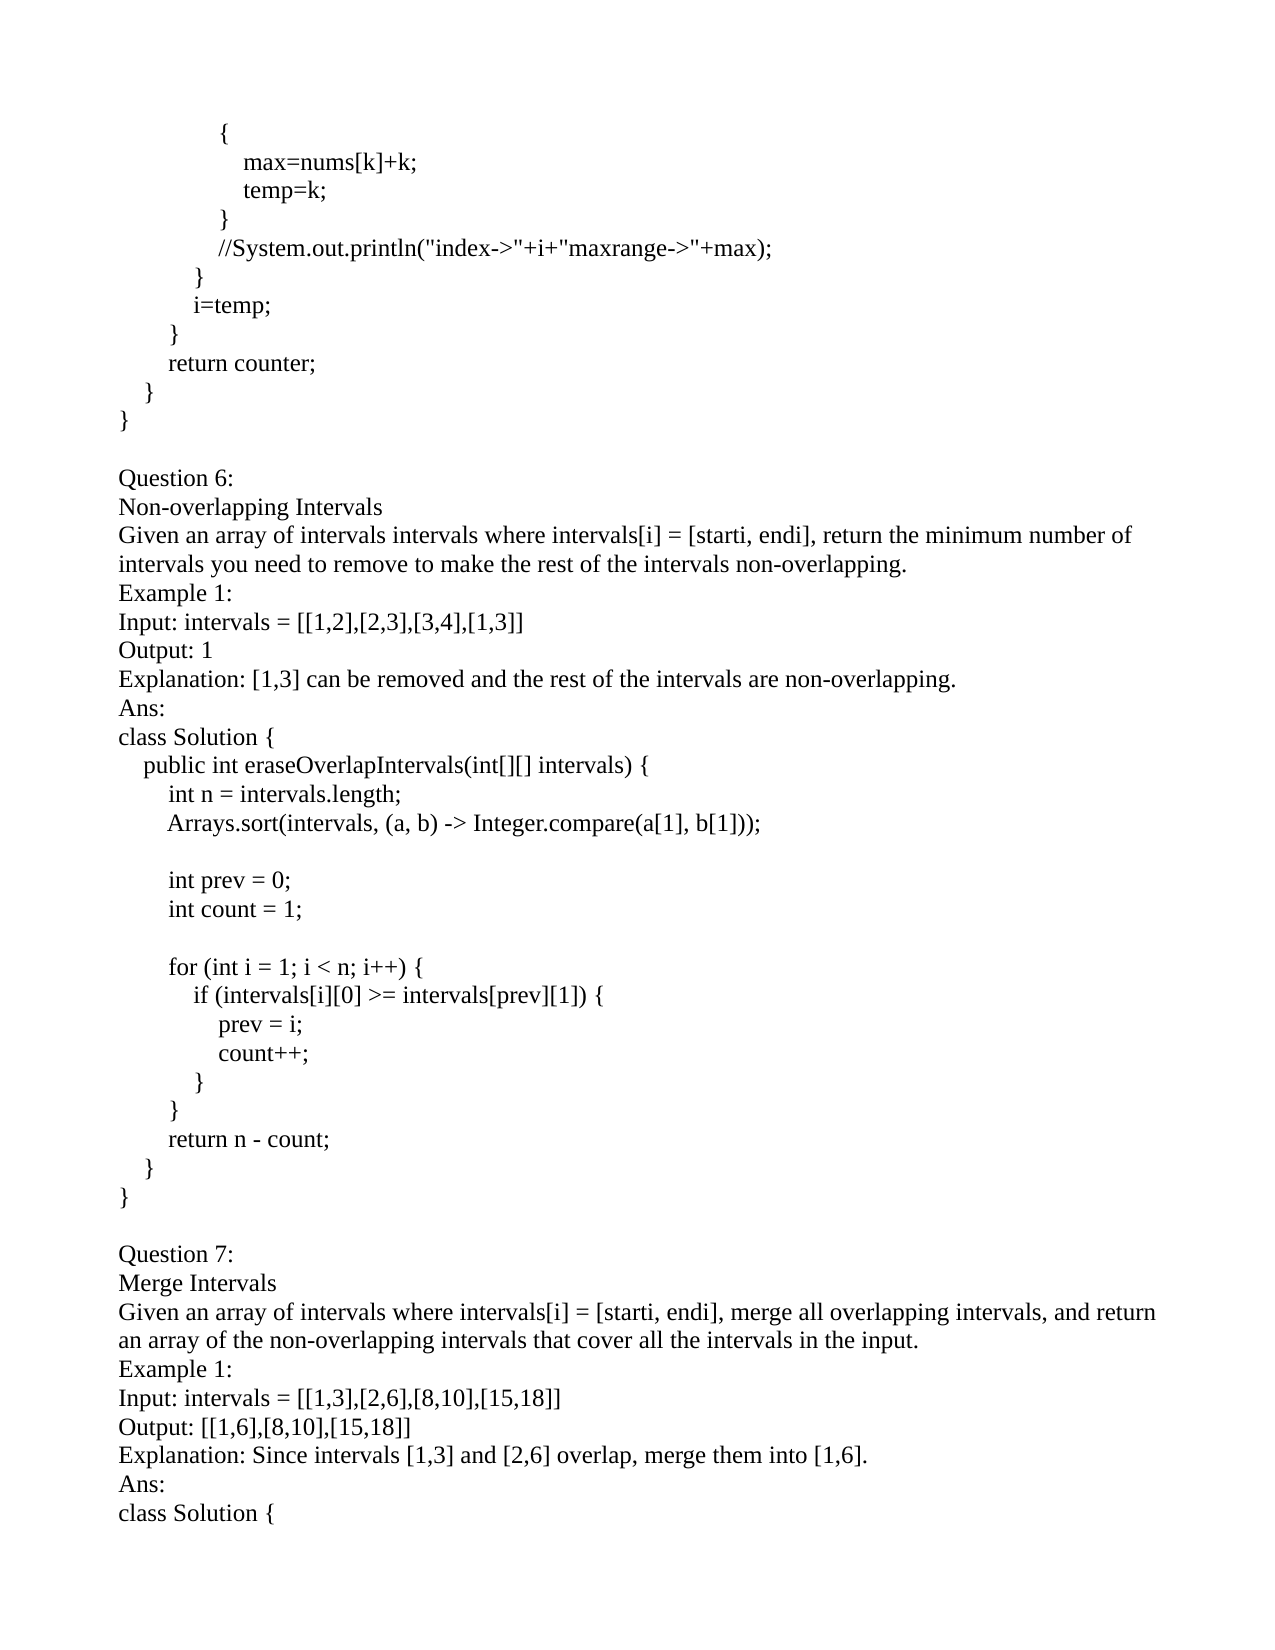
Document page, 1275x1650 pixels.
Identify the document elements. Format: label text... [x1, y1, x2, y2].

text int n = intervals.length; [118, 779, 1157, 808]
text Output: 1 [118, 636, 1157, 664]
text Arrays.sort(intervals, (a, b) -> Integer.compare(a[1], b[1])); [118, 808, 1157, 837]
text Explanation: Since intervals [1,3] and [2,6] overlap, merge them into [1,6]. [118, 1441, 1157, 1469]
text Ans: [118, 1469, 1157, 1498]
text } [118, 319, 1157, 348]
text class Solution { [118, 722, 1157, 751]
text } [118, 406, 1157, 434]
text temp=k; [118, 176, 1157, 204]
text } [118, 262, 1157, 291]
text } [118, 1067, 1157, 1096]
text Example 1: [118, 1354, 1157, 1383]
text class Solution { [118, 1498, 1157, 1527]
text Example 1: [118, 578, 1157, 607]
text } [118, 1096, 1157, 1124]
text count++; [118, 1038, 1157, 1067]
text Output: [[1,6],[8,10],[15,18]] [118, 1412, 1157, 1441]
text Given an array of intervals where intervals[i] = [starti, endi], merge all overlapping intervals, and return an array of the non-overlapping intervals that cover all the intervals in the input. [118, 1297, 1157, 1354]
text i=temp; [118, 291, 1157, 319]
text Non-overlapping Intervals [118, 492, 1157, 521]
text } [118, 204, 1157, 233]
text Question 7: [118, 1239, 1157, 1268]
text prev = i; [118, 1009, 1157, 1038]
text if (intervals[i][0] >= intervals[prev][1]) { [118, 981, 1157, 1009]
text Explanation: [1,3] can be removed and the rest of the intervals are non-overlapping. [118, 664, 1157, 693]
text int count = 1; [118, 894, 1157, 923]
text } [118, 377, 1157, 406]
text } [118, 1153, 1157, 1182]
text int prev = 0; [118, 866, 1157, 894]
text for (int i = 1; i < n; i++) { [118, 952, 1157, 981]
text Question 6: [118, 463, 1157, 492]
text max=nums[k]+k; [118, 147, 1157, 176]
text Input: intervals = [[1,2],[2,3],[3,4],[1,3]] [118, 607, 1157, 636]
text Given an array of intervals intervals where intervals[i] = [starti, endi], return the minimum number of intervals you need to remove to make the rest of the intervals non-overlapping. [118, 521, 1157, 578]
text Merge Intervals [118, 1268, 1157, 1297]
text Ans: [118, 693, 1157, 722]
text public int eraseOverlapIntervals(int[][] intervals) { [118, 751, 1157, 779]
text return counter; [118, 348, 1157, 377]
text } [118, 1182, 1157, 1211]
text { [118, 118, 1157, 147]
text //System.out.println("index->"+i+"maxrange->"+max); [118, 233, 1157, 262]
text Input: intervals = [[1,3],[2,6],[8,10],[15,18]] [118, 1383, 1157, 1412]
text return n - count; [118, 1124, 1157, 1153]
